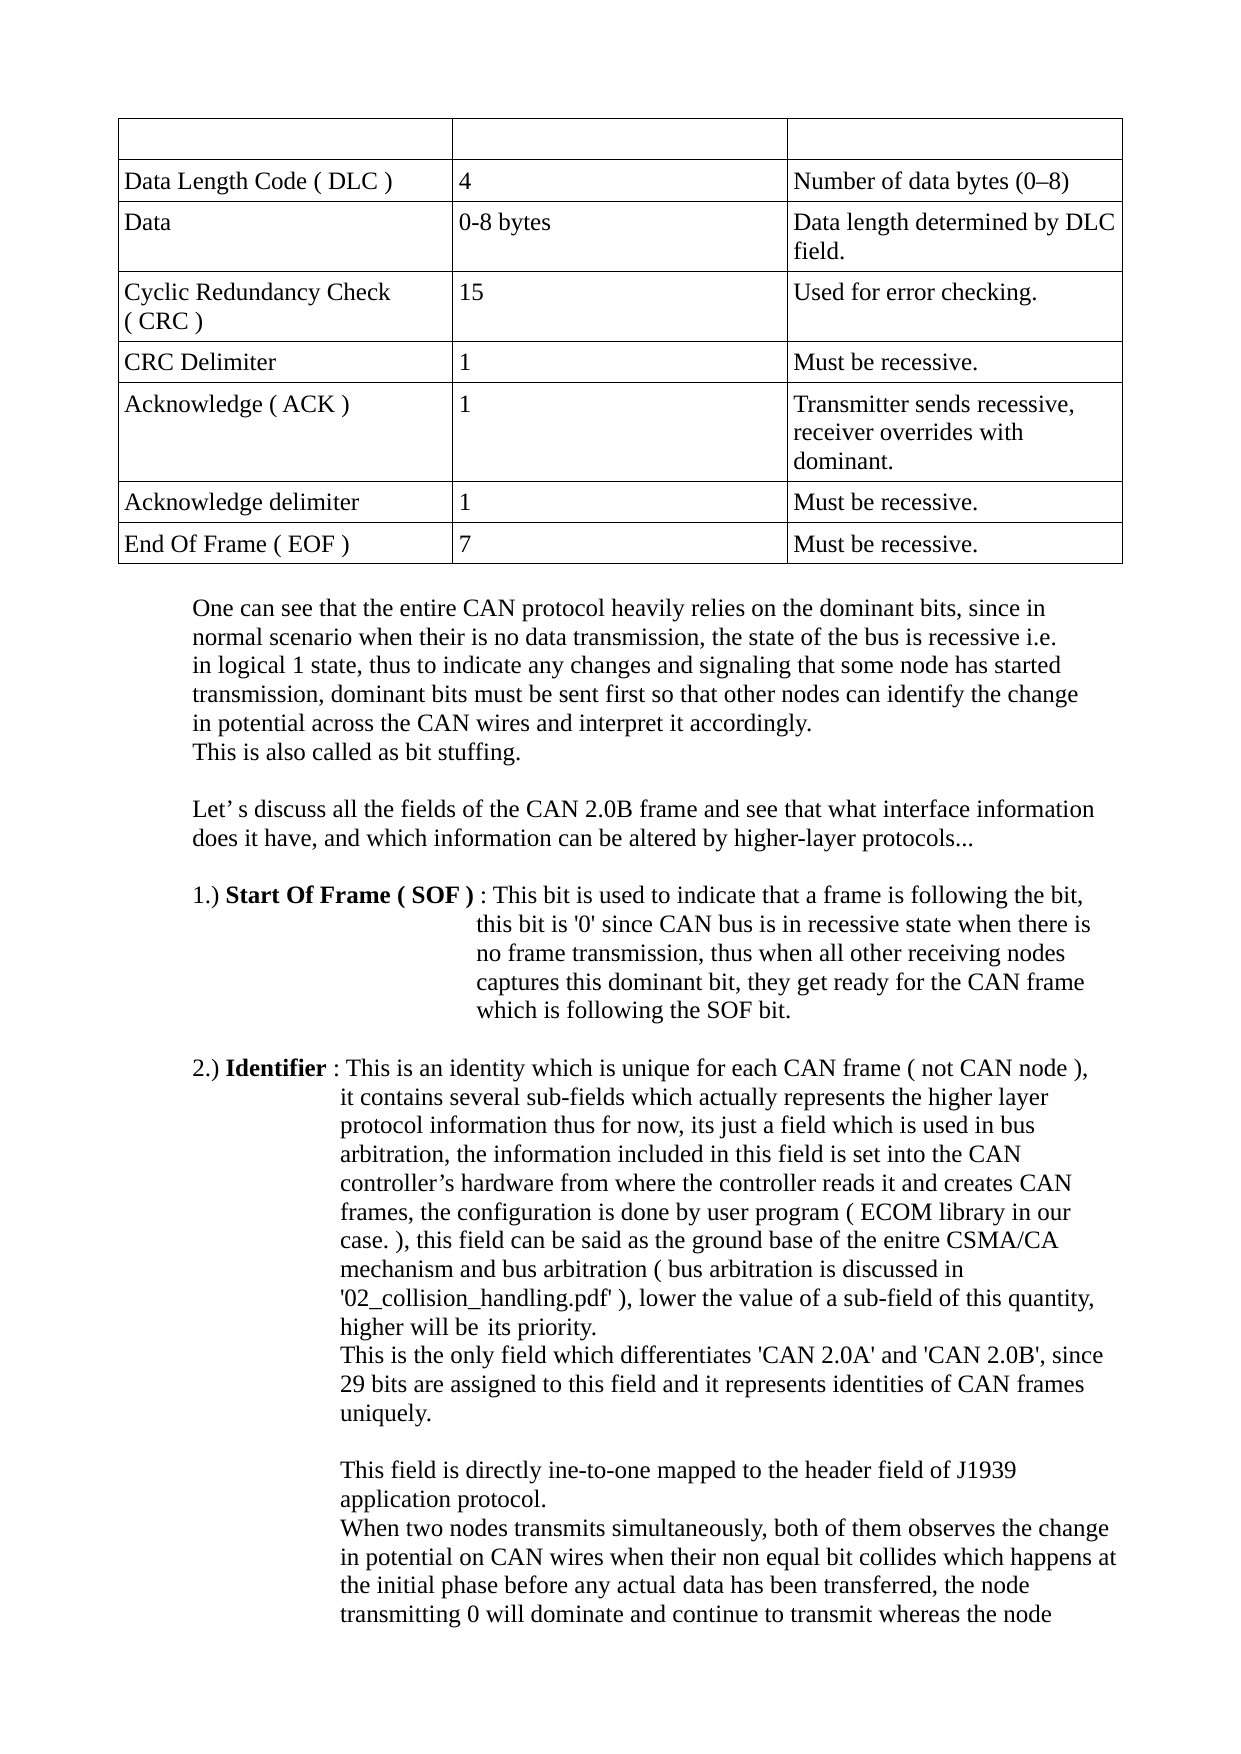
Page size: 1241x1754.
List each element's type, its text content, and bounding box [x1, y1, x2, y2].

table_cell [119, 119, 452, 159]
text 2.) Identifier : This is an identity which is unique for each CAN frame ( not CAN node ), it contains several sub-fields which actually represents the higher layer protocol information thus for now, its just a field which is used in bus arbitration, the information included in this field is set into the CAN controller’s hardware from where the controller reads it and creates CAN frames, the configuration is done by user program ( ECOM library in our case. ), this field can be said as the ground base of the enitre CSMA/CA mechanism and bus arbitration ( bus arbitration is discussed in '02_collision_handling.pdf' ), lower the value of a sub-field of this quantity, higher will be its priority. [118, 1053, 1122, 1340]
table_cell 7 [453, 523, 787, 563]
table_cell Acknowledge delimiter [119, 482, 452, 522]
text no frame transmission, thus when all other receiving nodes captures this dominant bit, they get ready for the CAN frame which is following the SOF bit. [118, 938, 1122, 1024]
table_cell Must be recessive. [788, 342, 1122, 382]
text One can see that the entire CAN protocol heavily relies on the dominant bits, since in [118, 593, 1122, 622]
table_cell Must be recessive. [788, 523, 1122, 563]
text This field is directly ine-to-one mapped to the header field of J1939 [118, 1455, 1122, 1484]
table_cell Used for error checking. [788, 272, 1122, 341]
text this bit is '0' since CAN bus is in recessive state when there is [118, 909, 1122, 938]
table_cell Cyclic Redundancy Check ( CRC ) [119, 272, 452, 341]
table_cell Number of data bytes (0–8) [788, 160, 1122, 201]
table_cell End Of Frame ( EOF ) [119, 523, 452, 563]
table_cell [453, 119, 787, 159]
text in potential on CAN wires when their non equal bit collides which happens at the initial phase before any actual data has been transferred, the node [118, 1542, 1122, 1599]
text When two nodes transmits simultaneously, both of them observes the change [118, 1513, 1122, 1542]
text Let’ s discuss all the fields of the CAN 2.0B frame and see that what interface information does it have, and which information can be altered by higher-layer protocols... [118, 794, 1122, 852]
table_cell [788, 119, 1122, 159]
table_cell CRC Delimiter [119, 342, 452, 382]
table_cell 1 [453, 383, 787, 481]
table_cell Must be recessive. [788, 482, 1122, 522]
table_cell 1 [453, 482, 787, 522]
table_cell Data length determined by DLC field. [788, 202, 1122, 271]
text 1.) Start Of Frame ( SOF ) : This bit is used to indicate that a frame is following the bit, [118, 880, 1122, 909]
table_cell Transmitter sends recessive, receiver overrides with dominant. [788, 383, 1122, 481]
table_cell 0-8 bytes [453, 202, 787, 271]
table_cell Data Length Code ( DLC ) [119, 160, 452, 201]
table_cell Acknowledge ( ACK ) [119, 383, 452, 481]
text application protocol. [118, 1484, 1122, 1513]
text in potential across the CAN wires and interpret it accordingly. [118, 708, 1122, 737]
table_cell 15 [453, 272, 787, 341]
text in logical 1 state, thus to indicate any changes and signaling that some node has started transmission, dominant bits must be sent first so that other nodes can identify the change [118, 650, 1122, 708]
table_cell 1 [453, 342, 787, 382]
text This is also called as bit stuffing. [118, 737, 1122, 765]
text transmitting 0 will dominate and continue to transmit whereas the node [118, 1599, 1122, 1628]
table_cell Data [119, 202, 452, 271]
text This is the only field which differentiates 'CAN 2.0A' and 'CAN 2.0B', since [118, 1340, 1122, 1369]
text normal scenario when their is no data transmission, the state of the bus is recessive i.e. [118, 622, 1122, 650]
table_cell 4 [453, 160, 787, 201]
text 29 bits are assigned to this field and it represents identities of CAN frames uniquely. [118, 1369, 1122, 1427]
